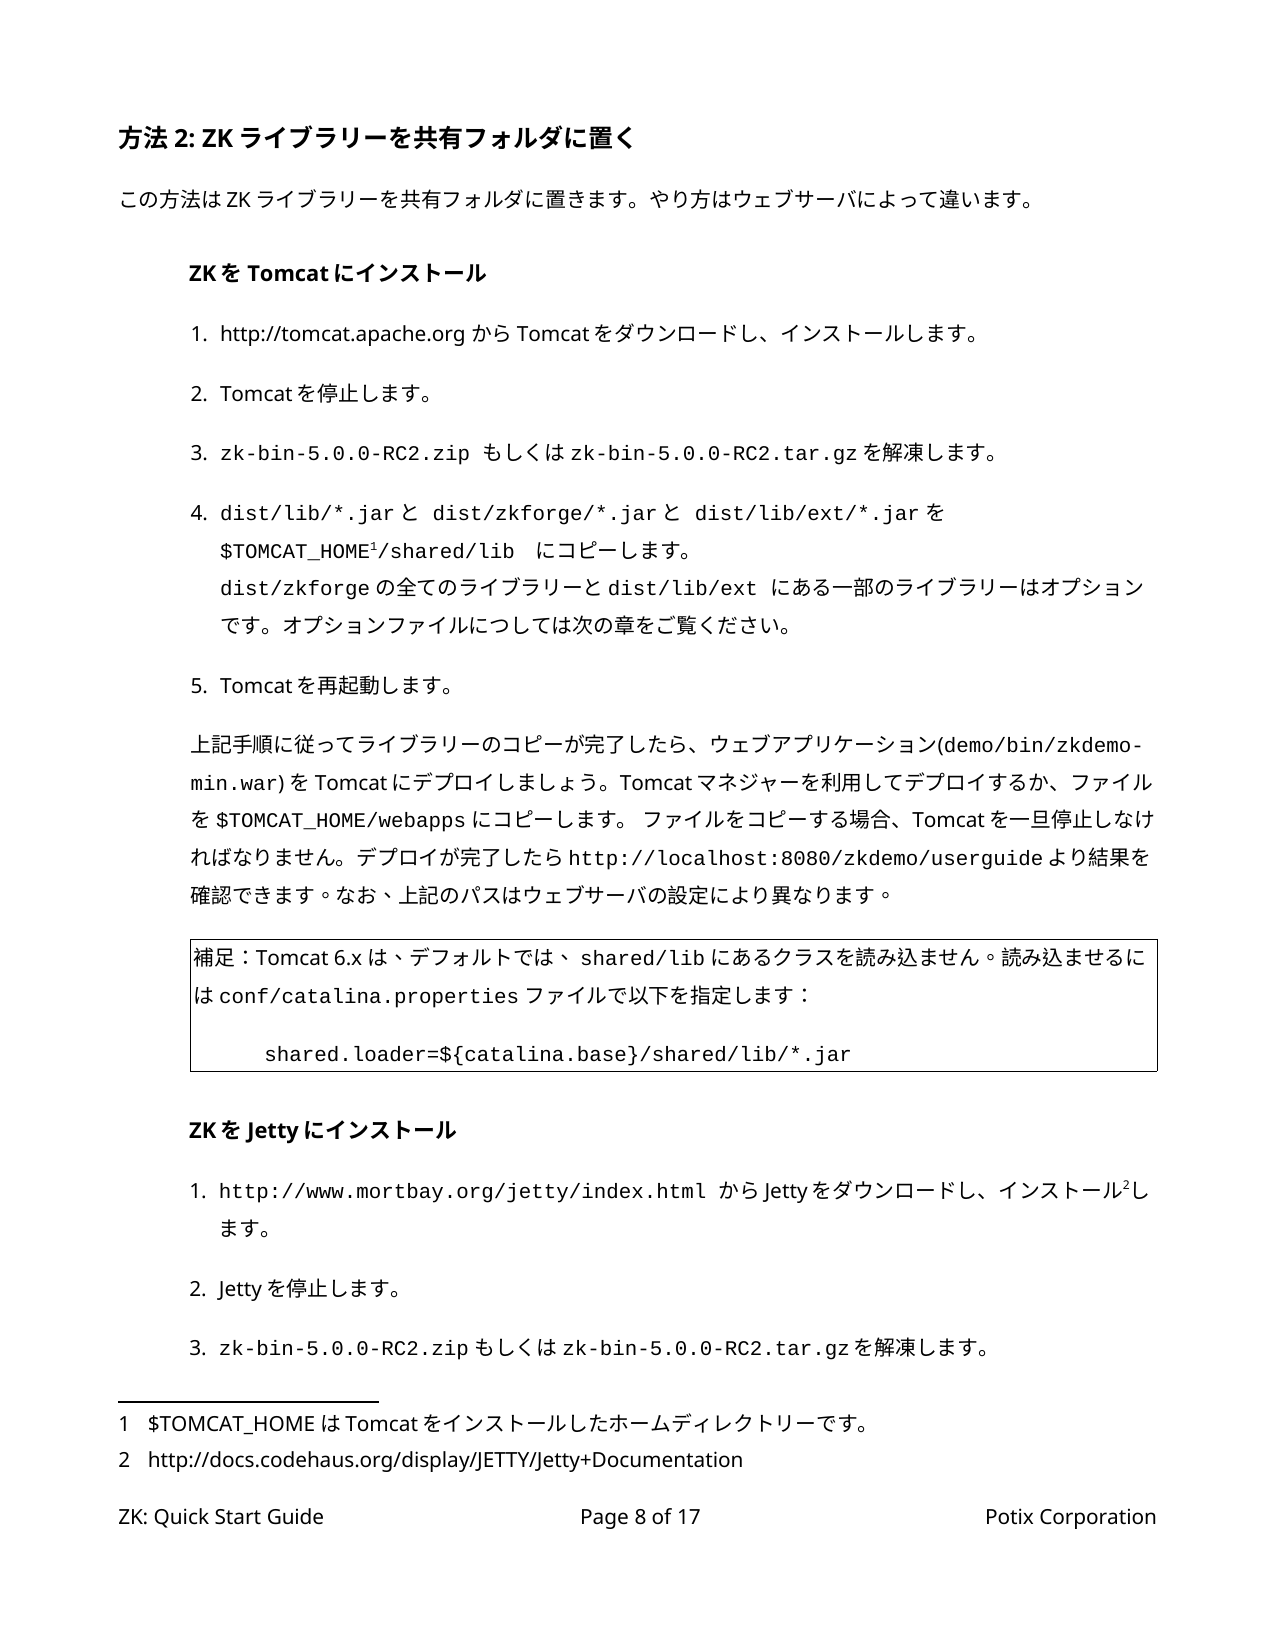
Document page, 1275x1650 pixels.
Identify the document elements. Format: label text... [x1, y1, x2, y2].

subtitle 方法 2: ZKライブラリーを共有フォルダに置く [118, 118, 1157, 154]
list http://www.mortbay.org/jetty/index.html からJettyをダウンロードし、インストールします。 [189, 1175, 1157, 1242]
list http://tomcat.apache.org からTomcatをダウンロードし、インストールします。 [190, 318, 1157, 348]
text 上記手順に従ってライブラリーのコピーが完了したら、ウェブアプリケーション(demo/bin/zkdemo-min.war) をTomcatにデプロイしましょう。Tomcatマネジャーを利用してデプロイするか、ファイルを $TOMCAT_HOME/webapps にコピーします。 ファイルをコピーする場合、Tomcatを一旦停止しなければなりません。デプロイが完了したらhttp://localhost:8080/zkdemo/userguideより結果を確認できます。なお、上記のパスはウェブサーバの設定により異なります。 [190, 728, 1157, 909]
list http://docs.codehaus.org/display/JETTY/Jetty+Documentation [118, 1445, 1157, 1473]
list zk-bin-5.0.0-RC2.zip もしくは zk-bin-5.0.0-RC2.tar.gzを解凍します。 [189, 1331, 1157, 1362]
text この方法はZKライブラリーを共有フォルダに置きます。やり方はウェブサーバによって違います。 [118, 184, 1157, 214]
list Tomcatを停止します。 [190, 377, 1157, 407]
list Tomcatを再起動します。 [190, 669, 1157, 699]
list $TOMCAT_HOME はTomcatをインストールしたホームディレクトリーです。 [118, 1408, 1157, 1438]
subtitle ZKをJettyにインストール [189, 1113, 1157, 1145]
text shared.loader=${catalina.base}/shared/lib/*.jar [191, 1036, 1157, 1071]
list Jettyを停止します。 [189, 1272, 1157, 1302]
list dist/lib/*.jarと dist/zkforge/*.jarと dist/lib/ext/*.jar を $TOMCAT_HOME/shared/lib にコピーします。 dist/zkforge の全てのライブラリーとdist/lib/ext にある一部のライブラリーはオプションです。オプションファイルにつしては次の章をご覧ください。 [190, 496, 1157, 639]
subtitle ZKをTomcatにインストール [189, 256, 1157, 288]
list zk-bin-5.0.0-RC2.zip もしくは zk-bin-5.0.0-RC2.tar.gzを解凍します。 [190, 437, 1157, 467]
text 補足：Tomcat 6.x は、デフォルトでは、 shared/lib にあるクラスを読み込ません。読み込ませるには conf/catalina.properties ファイルで以下を指定します： [191, 940, 1157, 1010]
